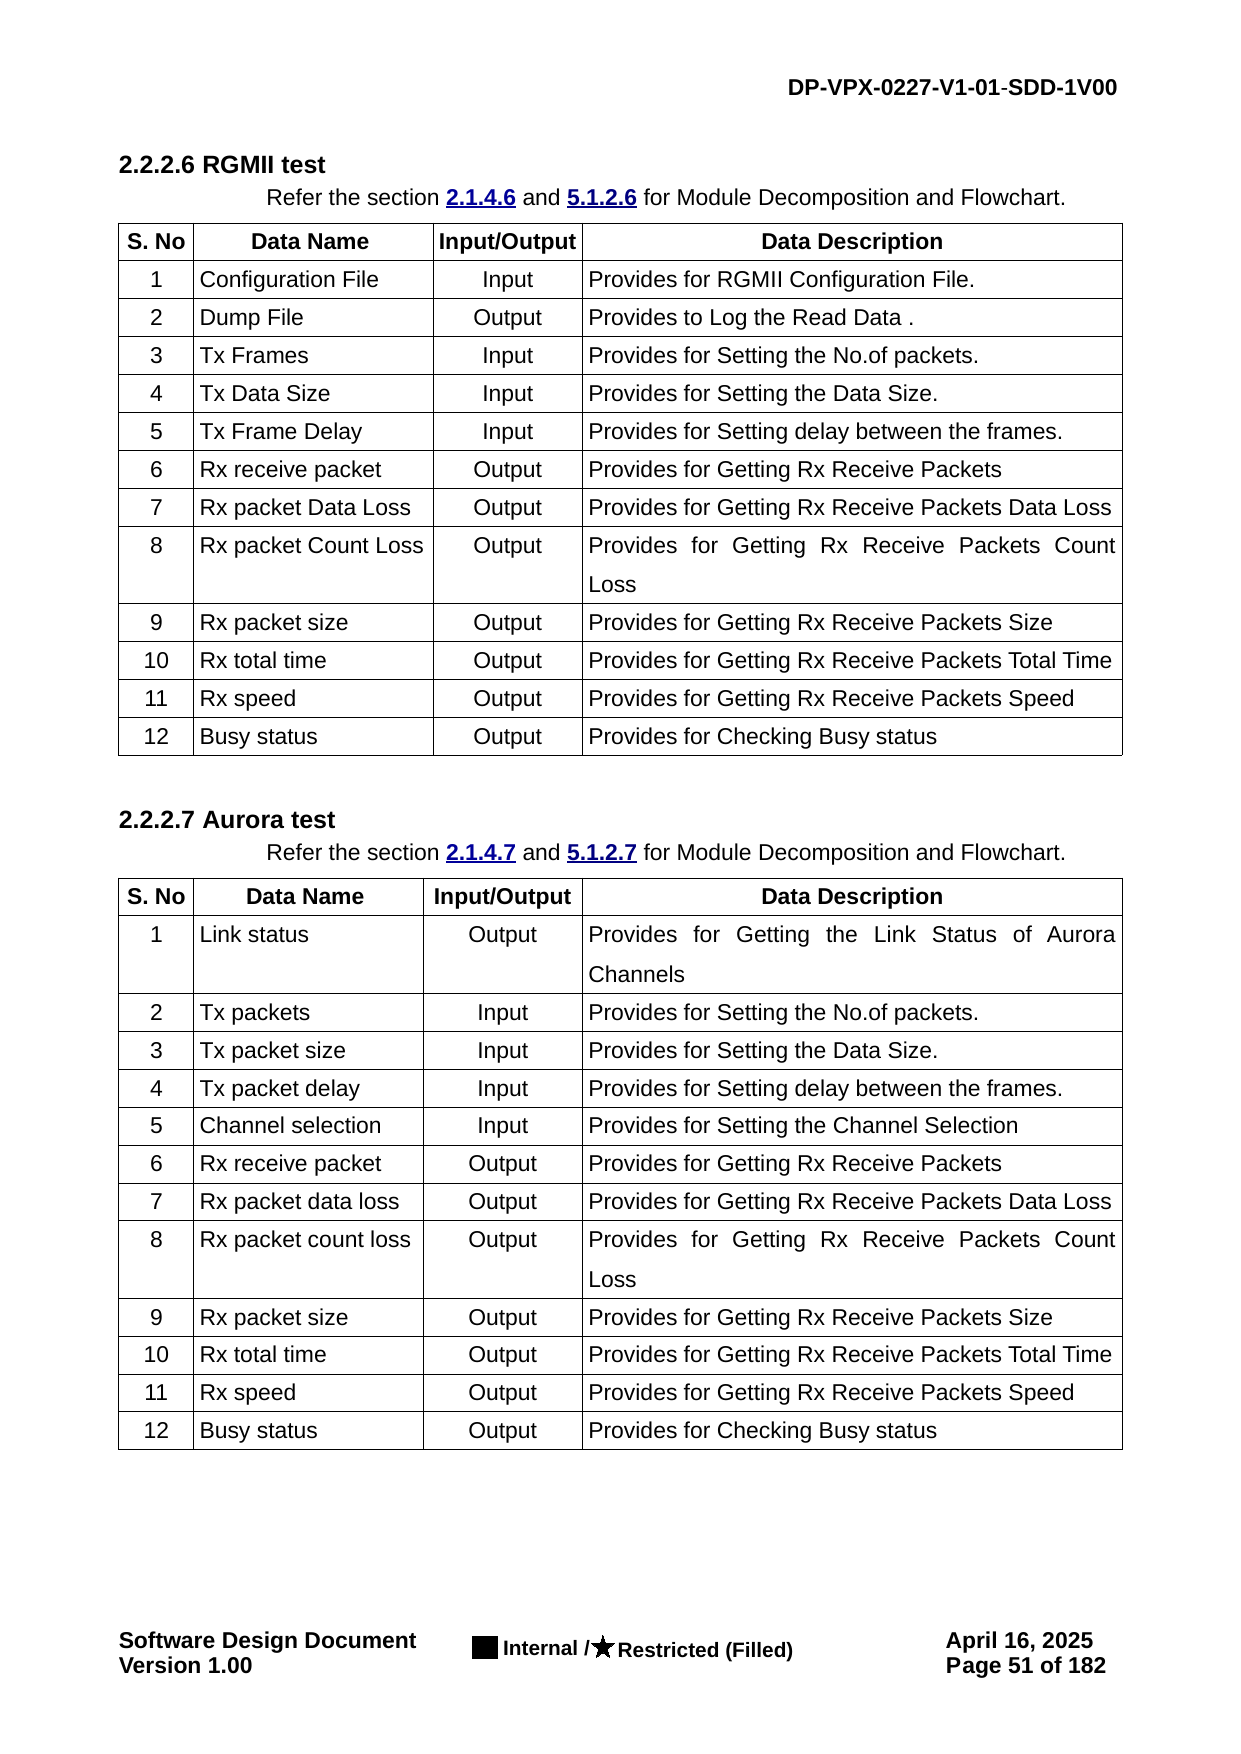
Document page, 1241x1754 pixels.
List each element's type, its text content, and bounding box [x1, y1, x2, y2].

table_cell Input [434, 337, 582, 374]
table_cell Rx total time [194, 1337, 423, 1373]
table_cell Input [434, 261, 582, 298]
subtitle Aurora test [118, 805, 1122, 834]
table_cell Provides for Getting Rx Receive Packets Count Loss [583, 1221, 1122, 1298]
table_header Data Description [583, 224, 1122, 260]
table_header S. No [119, 224, 193, 260]
table_cell Rx packet data loss [194, 1184, 423, 1220]
table_cell Input [434, 413, 582, 450]
table_cell 3 [119, 1032, 193, 1069]
table_cell Provides for Getting Rx Receive Packets Speed [583, 680, 1122, 717]
table_cell Rx packet Count Loss [194, 527, 433, 603]
table_cell 11 [119, 1375, 193, 1411]
table_cell Output [434, 451, 582, 488]
table_cell Provides for Checking Busy status [583, 718, 1122, 755]
table_cell Tx Data Size [194, 375, 433, 412]
table_cell Provides for Getting Rx Receive Packets Count Loss [583, 527, 1122, 603]
table_cell Provides for Getting Rx Receive Packets Data Loss [583, 489, 1122, 526]
table_cell 12 [119, 718, 193, 755]
table_cell 9 [119, 604, 193, 641]
table_cell Output [424, 1337, 582, 1373]
table_cell Provides for Getting Rx Receive Packets Size [583, 604, 1122, 641]
table_cell 7 [119, 489, 193, 526]
text Refer the section 2.1.4.6 and 5.1.2.6 for Module Decomposition and Flowchart. [118, 185, 1122, 210]
table_cell Tx packets [194, 994, 423, 1031]
table_cell Rx packet size [194, 604, 433, 641]
table_header Input/Output [424, 879, 582, 915]
table_cell Rx total time [194, 642, 433, 679]
table_cell Provides for Checking Busy status [583, 1412, 1122, 1449]
table_cell Output [434, 604, 582, 641]
table_cell 11 [119, 680, 193, 717]
table_cell Provides for Setting delay between the frames. [583, 413, 1122, 450]
table_cell Output [434, 718, 582, 755]
table_cell Channel selection [194, 1108, 423, 1144]
table_cell Dump File [194, 299, 433, 336]
table_cell 4 [119, 1070, 193, 1107]
table_cell Output [424, 916, 582, 993]
table_cell 2 [119, 994, 193, 1031]
table_cell Output [434, 527, 582, 603]
table_cell Provides for Setting the Channel Selection [583, 1108, 1122, 1144]
table_cell Output [434, 642, 582, 679]
table_cell Provides for Getting Rx Receive Packets Total Time [583, 1337, 1122, 1373]
table_cell Rx receive packet [194, 1146, 423, 1182]
table_cell Provides for Setting the No.of packets. [583, 337, 1122, 374]
table_cell Rx receive packet [194, 451, 433, 488]
table_cell 1 [119, 916, 193, 993]
table_cell Tx packet delay [194, 1070, 423, 1107]
table_cell Provides for Getting Rx Receive Packets Total Time [583, 642, 1122, 679]
table_cell Rx packet count loss [194, 1221, 423, 1298]
table_cell Provides for Getting Rx Receive Packets Data Loss [583, 1184, 1122, 1220]
table_cell 2 [119, 299, 193, 336]
table_cell Provides for Getting the Link Status of Aurora Channels [583, 916, 1122, 993]
table_cell 9 [119, 1299, 193, 1336]
table_cell Provides for Getting Rx Receive Packets [583, 1146, 1122, 1182]
table_cell 6 [119, 451, 193, 488]
table_header S. No [119, 879, 193, 915]
table_cell Output [434, 299, 582, 336]
table_header Data Description [583, 879, 1122, 915]
table_cell Output [434, 680, 582, 717]
table_cell Input [424, 1032, 582, 1069]
table_cell Output [424, 1375, 582, 1411]
table_cell 10 [119, 642, 193, 679]
table_header Input/Output [434, 224, 582, 260]
table_cell Provides for Setting the No.of packets. [583, 994, 1122, 1031]
table_header Data Name [194, 224, 433, 260]
table_cell Provides for RGMII Configuration File. [583, 261, 1122, 298]
table_cell Rx packet size [194, 1299, 423, 1336]
table_cell 6 [119, 1146, 193, 1182]
table_cell Output [424, 1146, 582, 1182]
table_cell Busy status [194, 718, 433, 755]
table_cell 3 [119, 337, 193, 374]
table_cell Provides for Setting the Data Size. [583, 1032, 1122, 1069]
table_cell 7 [119, 1184, 193, 1220]
table_cell Output [424, 1299, 582, 1336]
table_cell Rx speed [194, 1375, 423, 1411]
table_cell 4 [119, 375, 193, 412]
subtitle RGMII test [118, 150, 1122, 179]
table_cell Input [424, 1070, 582, 1107]
table_cell Input [424, 994, 582, 1031]
table_cell Output [424, 1412, 582, 1449]
table_cell Tx Frames [194, 337, 433, 374]
table_cell Input [424, 1108, 582, 1144]
table_cell Provides for Getting Rx Receive Packets Size [583, 1299, 1122, 1336]
table_cell Output [424, 1184, 582, 1220]
table_cell Tx Frame Delay [194, 413, 433, 450]
table_cell 12 [119, 1412, 193, 1449]
table_cell 1 [119, 261, 193, 298]
table_cell Rx packet Data Loss [194, 489, 433, 526]
table_cell 5 [119, 413, 193, 450]
table_cell 8 [119, 1221, 193, 1298]
table_cell Provides for Getting Rx Receive Packets Speed [583, 1375, 1122, 1411]
table_cell Provides for Getting Rx Receive Packets [583, 451, 1122, 488]
table_cell Provides to Log the Read Data . [583, 299, 1122, 336]
table_cell Tx packet size [194, 1032, 423, 1069]
table_cell 8 [119, 527, 193, 603]
table_cell Link status [194, 916, 423, 993]
table_cell 5 [119, 1108, 193, 1144]
text Refer the section 2.1.4.7 and 5.1.2.7 for Module Decomposition and Flowchart. [118, 840, 1122, 865]
table_cell Rx speed [194, 680, 433, 717]
table_cell Output [434, 489, 582, 526]
table_cell Provides for Setting delay between the frames. [583, 1070, 1122, 1107]
table_cell Output [424, 1221, 582, 1298]
table_cell Input [434, 375, 582, 412]
table_cell Busy status [194, 1412, 423, 1449]
table_cell 10 [119, 1337, 193, 1373]
table_cell Provides for Setting the Data Size. [583, 375, 1122, 412]
table_cell Configuration File [194, 261, 433, 298]
table_header Data Name [194, 879, 423, 915]
